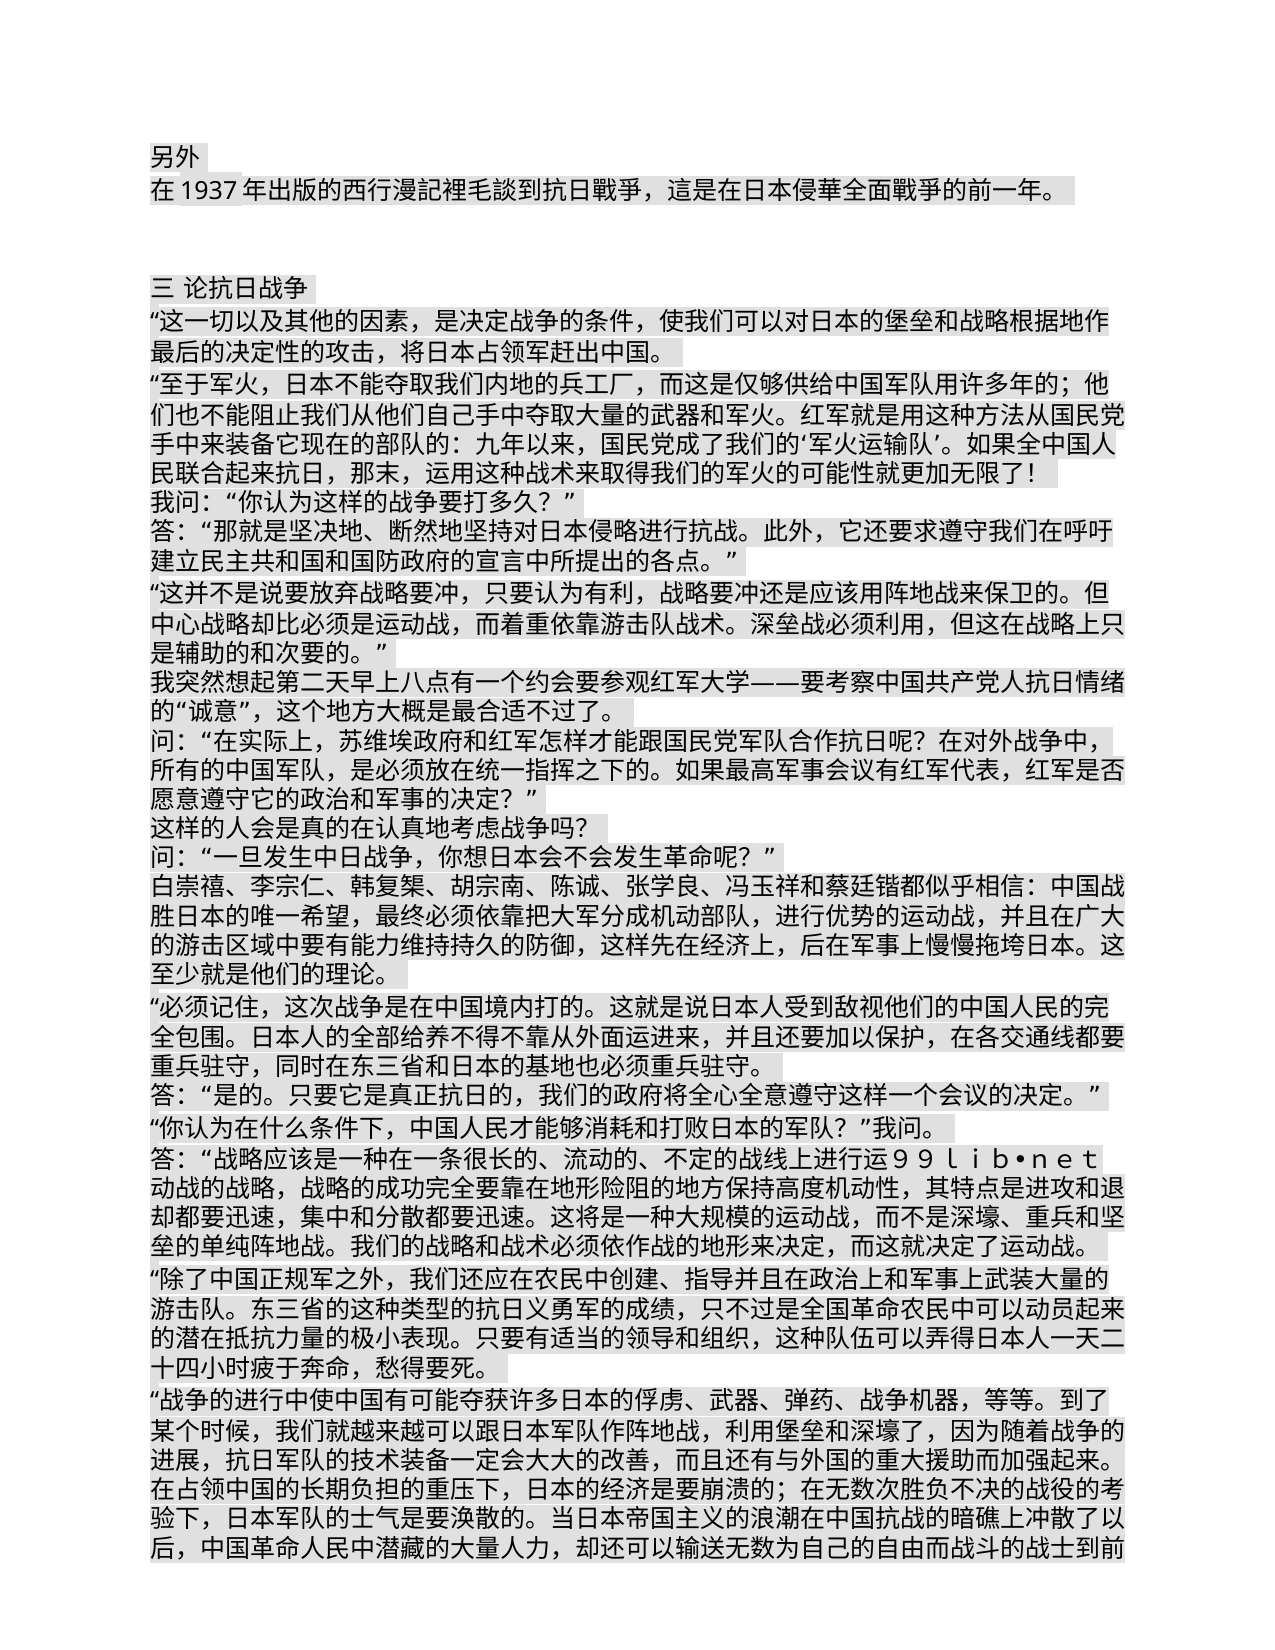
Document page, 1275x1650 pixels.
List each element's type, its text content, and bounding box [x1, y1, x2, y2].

text TO 123 西行漫步作者埃德加·斯诺1970年訪問中國一年後，分別在美國及義大利發表文章。1972年作者過逝。 一九七一年四月十八日意大利《时代》周刊---同毛泽东的一次交谈 一九七一年四月三十日美国《生活》杂志--我们同毛泽东谈了话 兩篇文章毛沒有提到日本 ，如果你另有所本，請找出來來源，否則你就是造謠胡扯。 意大利《时代》周刊 同毛泽东的一次交谈 去年十月，我登上了天安门城楼，周恩来总理乎意料地来找我。几秒钟之后，我的妻子和我被介绍给了毛泽东，这发生在中国的中心，在人类四分之一的中心。在下面能容纳五十万人的大广场上，一个大标语牌上写着毛泽东一九七零年五月二十日声明中的一句话，这一声明保证中国坚决支持柬埔寨的西哈努克亲王反对郎诺和美国，坚决支持刚刚建立起来的印之人民反美联盟，毛的这句话是： “全世界人民团结起来，打败美国侵略者及其一切走狗！” 后来，在毛主席七十七寿辰那天，《人民日报》发表了我们在天安门上的照片，照片的说明中把我说成是“美国友好人士”。那天这家报纸在每天都刊登毛思想的右上角登了这样一句话，“全世界人民包括美国人民都是我们的朋友。” 毛总是注意把各国人民同其政府的政策区分开来，我对于自己能作为这一态度的一个象征而感到高兴。 主席同我紧紧握手表示欢迎。他比一九六五年我上一次看到他时瘦了些，但更精神了，正是在那时，他正要采取他的政治生涯中也许是最勇敢的决定，但这一点我是现在才知道的。 主席简短地向我谈了一九六七年的几乎是无政府状态的情况，同时我们一起看那些为庆祝国庆准备的生动的彩车，真是五彩缤纷，形象动人！重点是中国的生产和备战。到处都有穿军装的人，但是，可以看到的为数不多的武器是民兵队伍手里的武器，其中有很多姑娘，头上梳着辫子。颂扬毛的著作的生动的画面一个接一个，但首先是涉及工厂、公社、文化事业和军事生活的画面。全身塑像和半身像，有的很大，重现了站在我身边的这位人物、这位领袖、这位第二次的解放即文化上的解放的创议人的形象。这第二次的解放是为了使革命象原来的那样纯洁，是为了让空前广泛的群众参加到革命中来。 在我们面前通过的游行队伍喊着，毛主席万岁，毛主席万岁，毛主席万万岁！很多青年人的眼里饱含着热泪。 我不由得指着这怀着崇拜心情的游行队伍问毛： “您觉得所有这些怎么样？您的印象如何？” 主席微露嗔色，摇摇头，又说“很好”，但看来他不是十分满意的。这是什么意思？又过来一些游行的人把我们的谈话打断了，使他没有能回答我的问话。只是在经过几周之后，在一次长时间的谈话中，我重新提出这一问题时，毛才非常坦率地向我谈到，个人崇拜是“讨嫌”的。我这才发现，在十月的那天，他的反应并不是赞成那些成千上万双手里拿着用来赞扬毛语录的画面、旗子和鲜花的。 问题仍然是重建党和重建国家的领导机构。据周恩来说，原来的党员恢复组织生活得占百分之九十五，而很多很有经验的干部正在等待重新任命职务。 当然，党的核心形式上在一九六九年四月就已经建立起来，那时，九大选出了新的中央委员会。但是，那时大量的老干部还在公社或者五-七干校（毛发出有关指示的日子）劳动。最严重的情况是，他们还得等待“解放”，还要令人满意地完成“斗、批、改”的三个阶段才能得到解放。另外一些干部被送去进行正常的思想教育，这是所有的党员都应该定期接受的教育。 同时，从家庭开始对新宪法进行全国性的讨论，新宪法号召要提高警惕，要进行群众性的大批判。新宪法的通过同第四届人大召开将一起使文化大革命达到最高峰。新宪法说中国是“中国共产党领导的”“无产阶级专政的社会主义国家”。七月一日将庆祝中国共产党的五十周年，那时，通过在形式上重建省委——这是“改”的象征————以及全国团结，政权的恢复，重建工作将完成。 “走资派”刘接受挑战 一九六六年党瘫痪到最严重程度时，重建的进程是很困难很艰巨的，那时，文化革命发展到了摧毁党的地步。 为什么这样强大的党的创建者和公认的天才领袖要“断然粉碎这个党”呢？这不是毛原来的打算，他只是要把“一小撮”人清除出权力结构。但是，最后触及到了很多高级领导人和毛的一些最老的同事。为首的是刘少奇，他是党的第一副主席，国家主席。 毛泽东永远是党的主席，刘是他的第一“副主席”。但是，一九六四年，毛失去了对他的“继任人”们组成的大部分机构，首先是国家机构的实际控制。比如，一九六五年，他甚至不能在北京的党报上发表一篇重要的文章，文章的目的是开始文化革命的宣传阶段。毛不得不以小册子的方式在上海发表它。 刘及其在中央委员会的盟友一直利用毛的名望利用国家、工会、党校、政治干部和官员来施展阴谋。确实，很多干部都认为自己是真正的毛泽东主义者，但是，刘以及同刘一样思想的那些同伙特别在一九五九到六一年的经济危机之后，在理论上利用了对毛的崇拜，在实际上侮辱了毛主义。他们不强调阶级斗争而只搞生产，他们只靠“专家”来提高技术水平，搞政治为经济权利和技术权利服务。他们主张扩大国家信贷（以及国家债务），而不是“大跃进”，不是以积极的劳动的思想热情来作资本。 在讨论后来成为毛的文化革命的纲领的文件时最后摊牌了。在一次决定性的冲突中，刘顽固地反对毛的第一点、也是最基本的一点：“斗垮走资本主义道路的当权派，批判资产阶级的反动学术“权威””，批判资产阶级和一切剥削阶级的意识形态，改革教育，改革文艺，改革一切不适应社会主义经济基础的上层建筑……” 刘面临的一个选择：要么粉碎自己的机构，要么进行较量。他没有放弃挑战。一九六五年一月二十五日，而不是在此之前，毛决定，刘必须下台。至少是一个高级负责人对我谈了这一点。 毛认为，人民和党员群众虽然是站在他的一边的，但被阴险的反对派引上了邪路。青年必须经历更深刻的第二次革命，接受教育，必须在斗争中接受锻炼，通过深入学习毛的教导重新获得生气。他希望恢复已经丧失的延安时代（一九三七——四七年）的精神，那时，一种平等的思想主宰那个时代，那时，毛的思想和党的首脑们教育党员们去争取最后的胜利。 应当有一种高于一切的思想，这就是毛的教导。这就意味着，高度集中，精简机构，相信群众的积极性和创造性，使城里人学会当农民，优先满足占人口百分之八十的农民的要求，农民自己用本身劳动创造的财富来进行集体投资，取消资产阶级的一切影响。换句话说，毛要的事，他的革命生涯的经历，以及必然的一切结果，让新的一代也来经历一番。 训练大家使用武器 因此，毛的信念所提出的第一个问题就是，党正沿着（苏联）修正主义的道路走向资本主义，正在出现一个新的特权阶层，一个掌权的官僚阶层，一个脱离人民的官吏阶层。第二个问题是同第一个问题密切联系的，即刘少奇妄图提出以妥协来解决中苏之间的僵局的问题。从一九六五年起，美国对北越的进攻出现了把战争扩大到中国的危险。刘要派一个中国代表团参加一九六六年召开的苏共二十三大，目的是恢复中苏联盟。毛的态度恰恰相反：要相信自己，要独立，要把 全国办成一个大学校，学习用人民战争反对美帝国主义和苏联社会帝国主义。 还讨论到了很多次要的问题和一些政治问题，但上面提到的两个问题是基本的。现在，人们说，刘和毛从一开始就代表着“两条路线”。毫无疑问，“两条路线”是存在的。据毛说，在党由两个人领导的四十五年里，也存在这样的情况，“非对抗性矛盾（逐步）变成了对抗性矛盾”（不可调和的矛盾）。是个人争权的斗争吗？人情的因素是不能完全同客观政治现实分开的，但是，毫无疑问，毛和刘之间的冲突首先是由于，两个人对于伟大的中国革命的方法和目标的考虑在实质上是不相同的。 关于后来发生的事已经写了很多，但这些历史是很复杂的，很难在这里用几行字说清。但只要说一点就够了，即毛在解放军帮助下所取得的胜利是如此全面，以致副主席、国防部长林彪可以在党的九大（九大定他为毛的法定继任人）说：“在任何时候、任何情况下，谁反对毛主席、谁反对毛泽东思想，就全党共讨之，全国共诛之。” 现在的事实是，毛泽东思想终于把全国动员到如下这样的目标上来：加速消灭城乡差别;提高生活水平和文化水平；工人、农民、士兵、党的官员和技术人员都一样有可能前进；农业技术和农业生产纳入学校教学内容之中，大家都亲自经历一番；消灭一切资产阶级思想，特别是在知识分子和官员当中残留的资产阶级思想；是学生和工人溶为一体，把学校的理论和工作实践结合起来，这样来使高等教育无产阶级化；按军队的而教育办法训练大家都使用武器；把青年培养成为这样的代表一个阶级的一代人：他们十分开通，受到良好教育，具有为全国人民和全世界人民服务的思想，不顾个人的得失，具有首先使人类最终摆脱饥饿、贪婪、无知、战争和资本主义这样的世界观。 这就是一切？是的，但还有别的。我只是简单地转述了我从官员、毛思想的积极分子以及受过毛思想的“再教育”的人那里听来的话。我也是用毛思想来解释文化革命过去是怎么回事、现在又是怎么回事的。 梦想参军 从林彪在党的九大宣布“无产阶级文化大革命取得了伟大胜利”至今两年以来，几乎占人口百分之九十七的非党群众在今天是如何生活得呢？ 幼儿园的许多孩子们给我唱了《毛主席永远和我们在一起》的歌子。任何人都会对你说他热爱毛主席。而且，今天的人同一九六五年我认识的人，除了大家都佩戴毛主席像章之外，在外表上几乎再没有任何区别。人们的穿着都一样：灰色和浅蓝色的裤子和上衣，男女都一样，别的就是草绿色和蓝色卡叽衣服。许多人宁愿在家里穿较好的和色彩鲜艳的衣服，然而现在在街上看到的“时兴”服装绝对是无产阶级化的。在城市里，农民和知识分子越来越难区分，象街道是干净整齐的一样，这两种人都是干净整齐的。 人们纯朴自然，言谈行动彬彬有礼。今天，群众都更多地受到教育；几乎所有的儿童都上学；在很多工厂里，工人都是中学毕业生。由于在过去二十年里载了许多树，城市变得漂亮起来；对农业的全面改造正改变着农村的旧面貌。 中国显然是从未有过地富裕起来，但不是个人富裕。 人们的营养丰富，身体健康，衣着合身；每周六天工作、参加政治活动或学习技术。空闲的时候，人们如果不去挖地道或修防空洞，就在家休息，或者打乒乓球或者是同朋友去游泳。人们偶尔也有一些担心的事，但担心的不是食品价格上涨、医药费用或税收增加。人们的生活水平不是很高，但是，他们不知道什么是借债和典当，不必担心折磨过他们的父母的饥饿和贫困。人们看到的报纸和杂志登的首先是政治和鼓舞人的消息，现在没有一个中国人是不关心政治的。另一方面，人们不必因这样的消息而感到担心：犯罪行为、经济危机、污辱、种族骚乱、婚姻丑事、吸毒、腐败行为、对富人的阶级性的妒忌等等。正如一个观察家所说的那样，中国是“道德的渊薮”。 我看到，工资稍有变动，即低工资和中等工资略有增加，高工资稍有缩减。 在十几个大城市里，在一些省城和公社里我看到，消费品很好，售价比一九六五年低或者几乎相等。 粮食、食油和棉布都是定量供应的。粮食定量根据人们的工种不同而不同，每人每月的定量在十三公斤到二十公斤之间，再加上目前供应充足的副食品，这是足够的了。中国是世界上生产棉纺品最多的国家，但这是在国际市场上的地位，在国内每人配给五米半棉布。相反，合成纤维品是随便购买的，因而需求量也就很大。食油的定量平均起来可以足够一家人的需要。除此以外，所有的消费品都是随便购买的。我没有看到私人汽车有所增加，为此，城市和铁路运输良好。交通费极低。 普通人一家也许至少有一辆自行车（农民也是如此）。有很多类型的住房，但一般说来都比过去的好（在农村，农民有自己的房屋，不必交房钱）。工厂工人的医疗费用食油他们的组织支付的。医药的售价比起西方国家的售价来简直可以说是不必花钱，避孕药是免费供应的。 除了这一切以外，只要对文化革命进行比较深刻的分析就可能充分地估价中国人民的生活方式。文化革命的效果在工厂、农村的公社、教育、医疗卫生、各种类型的文化活动和军队等方面的组织及政治改变当中是特别显著的。今天，青年的最大的想望是能参加海、陆、空军，但只有少数人被挑选上。 ----------------------------------------------------------- 美国《生活》杂志 毛泽东的一次交谈 毛泽东主席在去年十二月十八日在北京同我进行的一次长达五小时的谈话中，表述了他对中美关系、中俄关系和对外关系方面的其他一些问题以及对无产阶级文化大革命及其后果的一些看法。 主席批评了对毛“个人崇拜”的专讲形式的做法，解释了为什么在文化革命期间曾有必要采取这种讨嫌的做法，并且预言这种做法将逐渐改变。他说，人民共和国政府不久将让能代表美国广泛的政界和新闻舆论界的右、中、左三方面的一些人访问中国。他谈到赞成同美国最高级官员（包括尼克松先生在内）开始进行谈话。他说他寄很大希望于美国人民，认为美国人民将是一只有益于世界的潜在力量。 毛主席强调说，他不希望进行接见记者式的谈话。我们进行的是一次交谈。但是，只是在最近我才能够证实他不反对在不直接引用原话的情况下发表他的某些意见。 那是在清晨。我们共进了早餐，一直谈到一点左右。 毛宽敞的书房里四面都是书架，书架上摆满了数以百计的中文书籍，其中也有少量的外文书籍。许多书中插着注有解释的、作书签用的纸条。大写字桌上高高地堆着报刊和手稿。这是正在从事写作的作家的工作室。通过宽敞的窗户，可以瞥见园景，据说主席亲自在园子里种植蔬菜和试种庄稼。 我们讨论了我写的关于我们上次一九六五年一月谈话的报道，在那篇报道中，我曾写道，他承认中国确有“个人崇拜”。因为我写了这一点，有些人曾批评过我。 他说，那些反对我在一九六七年和一九六八年重访中国的官员都属于一个极左集团的，这个集团曾一度夺了外交部的权，但是，他们都早就被全部清除了。毛继续说，在我们一九六五年进行谈话的时候，许多权力——各个省、各个地方党委内，特别是北京市党委内的宣传工作地权力——他都管不了了。正因为如此，他那时曾说过需要有更多的个人崇拜，以便鼓动群众去摧毁反毛的、党的官僚机构。 今天，情况不同了。主席说，所谓“四个伟大”——对毛本人的称号——“伟大的导师、伟大的领袖、伟大的统帅、伟大的舵手”讨嫌。总有一天要统统去掉。只剩下“TEACHER（导师 ）”这个词，就是教员。毛历来是当教员的，现在还是教员。甚至在他成为共产主义者之前，他就是长沙的一个小学教员。其他的称号一概辞去。 我说：“我常常想，不知道那些呼毛口号最响，挥动旗子最起劲的人，是不是——就象有些人所说的——在打着红旗反红旗。” 毛点点头。他说，这些人分三种。一种是真心实意的。第二种是随大流的——因为别人喊“万岁”，他们也跟着喊。第三种人是伪君子。我（按：指斯诺）没有受这一套的骗是对的。 我说：“我记得，就是你一九四九年进北京之前，中央委员会通过了一个决议——据说是根据你的建议——禁止用任何人的名字来命名街道、城市或地方。” 他说，是的，他们避免了这种做法；但是，其他的崇拜形式出现了。有那么多的标语、画像和石膏像。红卫兵坚持说，如果你周围没有这些东西，你就是反毛。在过去几年中，有必要搞点个人崇拜。现在没有这种必要了，应当降温了。 他接着说，但是，难道美国人就没有自己的个人崇拜吗？各个州的州长、各届总统和内阁各个成员没有 一些人去崇拜他，他怎么能干下去呢？总是有人希望受人崇拜，也总有人愿意崇拜别人。他问我说，如果没有人读你的书和文章，你会高兴吗？总要有点个人崇拜嘛。 毛主席对这种有关神和上帝的现象——人需要被人崇拜，也需要崇拜被人——显然考虑过很多。在以前的访问中，他曾详细谈过这个问题。 我说：“伏尔泰曾写道，如果没有上帝，人类也必须造一个。在那个时代，如果他表示他是一个彻底的无神论者，他就可能掉脑袋。” 毛同意，许多人因为说了比这要轻得多的话就掉了脑袋。 我说：“自那时以来我们已经取得了一些进步。人类已经在一些事情上改变了上帝的观点。其中一件事就是节制生育，在这个问题上，中国现在同五年前或者十年以前比较起来有了很大的变化。” 他说，没有。说我（按：斯诺）受人欺骗了。在乡下，妇女仍然想要男孩。如果第一个和第二个孩子都是女孩，她还想再生一个。如果生了第三个，还是个女孩，这位母亲还想再生。很快就生了九个。这位母亲已经四十五岁左右了，她最后只好决定就这样算了。这种态度必须改变，但是需要时间。在美国情况也许一样吧？ 主席说，要男女完全平等，现在不可能。但是在中国人和美国人之间无需有偏见。可以相互尊重和平等。他说他寄很大希望于这两国人民。 如果苏联不行，那么他将寄希望于美国人民。单是美国就有两亿多人口。生产已经高于各个国家，教育普及。他将高兴看到在那里出现一个党来领导革命，虽然他并不预料在最近的将来就会出现。 他说，同时，外交部正在研究让美国人左、中、右都来访问中国。是否应当让代表垄断资本家的尼克松这样的右派来呢？应当欢迎他来，因为，据毛解释说，目前中美两国之间的问题要跟尼克松解决。毛将高兴同他谈，他当做旅行者也行，当作总统也行。 他说，遗撼的是我（按：指斯诺）代表不了美国；我不是一个垄断资本家。我能够解决台湾问题吗？何必那么僵着？蒋介石还没有死。但是台湾关尼克松什么事？这个问题是杜鲁门和艾奇逊搞的。 有一点提一下也许是适宜的——这并不是我同毛主席谈话内容的一部分——这就是：在北京的外国外交官去年了解到，某些中国人当时正在转达华盛顿给中国政府的信。这种联系旨在向中国领导人说明尼克松先生对亚洲的“新看法”。据说，尼克松坚决要尽快撤出越南，谋求通过谈判由国际保证东南亚的独立；通过弄清台湾问题结束中美关系的僵局，使这个人民共和国进入联合国并同美国建立外交关系。一九七零年有两个重要的法国人来过中国。第一个是计划部长安德烈-贝当古，第二个是戴高乐政权时的总理莫里斯-顾夫-德姆维尔。莫-顾夫-德姆维尔为戴高乐将军访华作好了安排，这次访问本来是准备在今年进行的。我自权威方面获悉，尼克松先生最早是向戴高乐将军透露他打算谋求同中国取得真正的缓和的。有些人当时曾预料戴高乐在访问时将在促成中美认真交谈方面起关键的作用。他的死使这一点未能实现。毛主席给戴高乐夫人的对这位将军的唁电，据人们所知，是自从罗斯福去世以来他对任何非共产党政治家的唯一的一次赞扬。 与此同时，其他外交官很活跃。一位已经访唔过一次尼克松总统的欧洲国家驻北京使团团长于去年十二月再次来到华盛顿。他绕过国务院跑到白宫去举行会谈，于一月间回到中国。我在二月间离北京前不久，曾自另一位绝对可靠的外交人士处获悉，白宫当时再次转达了一个信息，询问总统如果派一位私人代表前往同中国最高级领导人交谈，他将在中国首都受到怎样的接待。 我必须再次强调，上述背景情况中没有任何情况是毛泽东向我提供的。 在我们谈话的时候，主席再次向我追述说，教给中国人民进行革命的正是日本军国主义者。由于他们的侵略，他们激起了中国人民进行战斗，并且帮助了中国的社会主义取得统治地位。 我提到几天前西哈努克亲王曾对我说：“尼克松是毛泽东最好的代理人。他对柬埔寨炸得越凶，他就越使更多的人变成共产党人。他是他们最好的弹药运输人。”毛泽东同意说，是的，他喜欢那样的帮助。 我提醒他说，两个月前天安门广场举行“十一”游行时我同他的谈话的过程中，他曾告诉我，他“不满意目前的情况”。我请他解释他那番话的意思。 他回答说，文化大革命中有两件事他很不赞成。一个是讲假话。有人一面说要文斗，不要武斗，而实际上却在桌子下面踢人家一脚，然后把脚收回来。当被踢的那个人问他：“你为什么踢我啊”他又说：“我没有踢你啊，你看，我的脚不是还在这里吗？”毛说，这是讲假话。后来，文化大革命中的冲突发展成了打派仗——开始用长矛，后来用步枪，，又用迫击炮。外国人讲中国大乱，不是假话，是真的，武斗。 主席很不高兴的另一件事是虐待“俘虏”——即罢了官和接受再教育的党员和其他人。解放军的老办法——释放俘虏并发给路费回家，这曾使许多敌人士兵受到感化而志愿参加他们的队伍——常常被忽视了。 毛泽东最后说，如果一个人不讲真话，他怎么能到别人的信任呢？谁信任你啊？朋友之间也是这样。 我问道：“俄国人害怕中国人吗？” 他回答说，有人是这样说，但是他们为什么要害怕呢？中国的原子弹只有这么大（毛伸出他的小手指），而俄国的原子弹有那么大（他伸出他的拇指）。俄国和美国的原子弹加起来（他把两个拇指并在一起）有这么大。 但是 从长远的观点来看，俄国人害怕中国吗？ 他回答说，听说他们有点怕。即使一个人的房子里有几只老鼠，这个人也可能吓坏了，怕老鼠吃掉他的糖果。比如，中国挖防空洞，俄国人因而感到不安。但是如果中国人钻防空洞，他们怎么能够打别人呢？ 至于意识形态问题，是谁打了第一枪呢？俄国人叫中国人教条主义，后来中国人叫俄国人修正主义。中国发表了俄国人的批评文章，但是俄国人不敢发表中国的批评文章。后来他们派了一些古巴人，随后又派了罗马尼亚人去要求中国人停止公开论战。毛说，那不行。如果必要的话，要争论一万年。后来柯西金本人来了。他们会谈后，毛对他说，他将减少一千年，但是不能再减了。 他说，俄国人瞧不起中国人，也瞧不起许多国家的人民。他们以为，只要他们一句话，大家就都会听从。 他们不相信也有不听的，其中一个就是鄙人。尽管中俄意识形态的分歧现在是不可调和的（正如他们在柬埔寨问题上采取互相矛盾的政策所表明的那样），但是他们最终还是可以解决他们国家之间的问题的。 毛主席再次提到美国说，中国应该学美国把责任和财富分散到五十个州的那种发展办法。中央政府不能什么事都干。中国必须依靠地区和地方的积极性。 通过这次和其他几次非正式的交谈，我相信，在今后的中美会谈中，毛主席一定会坚持那些指导中国全部对外政策、中国在意识形态方面和对世界的看法以及中国的地区政策的基本原则。另一方面，我也相信，在国际紧张局势得以缓和以后，中国将谋求同欢迎它充分参加世界事务的一切友好国家和敌对国家中的一切友好人民进行合作。 ------------------ 另外 在1937年出版的西行漫記裡毛談到抗日戰爭，這是在日本侵華全面戰爭的前一年。 三 论抗日战争 “这一切以及其他的因素，是决定战争的条件，使我们可以对日本的堡垒和战略根据地作最后的决定性的攻击，将日本占领军赶出中国。 “至于军火，日本不能夺取我们内地的兵工厂，而这是仅够供给中国军队用许多年的；他们也不能阻止我们从他们自己手中夺取大量的武器和军火。红军就是用这种方法从国民党手中来装备它现在的部队的：九年以来，国民党成了我们的‘军火运输队’。如果全中国人民联合起来抗日，那末，运用这种战术来取得我们的军火的可能性就更加无限了！ 我问：“你认为这样的战争要打多久？” 答：“那就是坚决地、断然地坚持对日本侵略进行抗战。此外，它还要求遵守我们在呼吁建立民主共和国和国防政府的宣言中所提出的各点。” “这并不是说要放弃战略要冲，只要认为有利，战略要冲还是应该用阵地战来保卫的。但中心战略却比必须是运动战，而着重依靠游击队战术。深垒战必须利用，但这在战略上只是辅助的和次要的。” 我突然想起第二天早上八点有一个约会要参观红军大学——要考察中国共产党人抗日情绪的“诚意”，这个地方大概是最合适不过了。 问：“在实际上，苏维埃政府和红军怎样才能跟国民党军队合作抗日呢？在对外战争中，所有的中国军队，是必须放在统一指挥之下的。如果最高军事会议有红军代表，红军是否愿意遵守它的政治和军事的决定？” 这样的人会是真的在认真地考虑战争吗？ 问：“一旦发生中日战争，你想日本会不会发生革命呢？” 白崇禧、李宗仁、韩复榘、胡宗南、陈诚、张学良、冯玉祥和蔡廷锴都似乎相信：中国战胜日本的唯一希望，最终必须依靠把大军分成机动部队，进行优势的运动战，并且在广大的游击区域中要有能力维持持久的防御，这样先在经济上，后在军事上慢慢拖垮日本。这至少就是他们的理论。 “必须记住，这次战争是在中国境内打的。这就是说日本人受到敌视他们的中国人民的完全包围。日本人的全部给养不得不靠从外面运进来，并且还要加以保护，在各交通线都要重兵驻守，同时在东三省和日本的基地也必须重兵驻守。 答：“是的。只要它是真正抗日的，我们的政府将全心全意遵守这样一个会议的决定。” “你认为在什么条件下，中国人民才能够消耗和打败日本的军队？”我问。 答：“战略应该是一种在一条很长的、流动的、不定的战线上进行运９９ｌｉｂ•ｎｅｔ动战的战略，战略的成功完全要靠在地形险阻的地方保持高度机动性，其特点是进攻和退却都要迅速，集中和分散都要迅速。这将是一种大规模的运动战，而不是深壕、重兵和坚垒的单纯阵地战。我们的战略和战术必须依作战的地形来决定，而这就决定了运动战。 “除了中国正规军之外，我们还应在农民中创建、指导并且在政治上和军事上武装大量的游击队。东三省的这种类型的抗日义勇军的成绩，只不过是全国革命农民中可以动员起来的潜在抵抗力量的极小表现。只要有适当的领导和组织，这种队伍可以弄得日本人一天二十四小时疲于奔命，愁得要死。 “战争的进行中使中国有可能夺获许多日本的俘虏、武器、弹药、战争机器，等等。到了某个时候，我们就越来越可以跟日本军队作阵地战，利用堡垒和深壕了，因为随着战争的进展，抗日军队的技术装备一定会大大的改善，而且还有与外国的重大援助而加强起来。在占领中国的长期负担的重压下，日本的经济是要崩溃的；在无数次胜负不决的战役的考验下，日本军队的士气是要涣散的。当日本帝国主义的浪潮在中国抗战的暗礁上冲散了以后，中国革命人民中潜藏的大量人力，却还可以输送无数为自己的自由而战斗的战士到前线来。 时间已经过了早晨两点，我精疲力尽，但在毛泽东的苍白有点发黄的脸上，我却找不出一些疲倦的表示。在吴亮平翻译和我纪录的时候，它一忽儿在两个小房间之间来回踱步，一忽儿坐下来，一忽儿躺下来，一忽儿倚着桌子读一叠报告。毛夫人也还没有睡。忽然间，他们两个都俯过身去，看到一只飞娥在蜡烛旁边奄奄一息地死去，高兴得叫起来。这确是一支很可爱的小东西，翅膀是淡淡的苹果绿，边上有一条橘黄色和玫瑰色的彩纹。毛泽东打开一本书，把这片彩色的薄纱般的羽翼夹了进去。 “在抗日战争中，中国人民会有比红军对国民党斗争时候所能利用的更大的有利条件。中国是一个很大的国家，只要还有一寸的土地没有在侵略者刺刀的下面，它就不能说是被征服。就算日本占领了一大部分中国，一块有一万万，或者甚至二万万人口的地方，要打败我们，也还差得很远。我们仍旧有很大的力量来抵抗日本军阀，而且在整个战争中，他们还得不断打一场激烈的后卫战。 “有许多人以为一旦日本占领了沿海的几个战略要冲而实行封锁以后，中国就将不可能继续对日抗战了。这是胡说。我们只要看看红军的历史，就可以驳倒这种看法。在有些时候，我们的力量在数量上要比国民党的军队少十倍或二十倍，他们在装备上也胜过我们。他们http://www.99lib.net的经济资源超过我们好几倍，他们还得到外界物资上的援助。可是，为什么红军还能节节获胜，它不仅能够存在到今天，而且还能增加它的力量？ 答：“日本的革命不仅是可能的，而且是一定的。在日军一遭到严重的失败，革命就不可避免地马上要开始发生了。” 问：“怎样才能最好的武装人民、组织人民和训练人民来参加这样的战争？” 问：“中国人民的当前任务是夺回丢给日本帝国主义的全部失地，还是只将日本赶出华北和长城以北的中国领土？” 毛泽东继续说：“从地理方面来说，战场是这样的广大，因此我们有可能以最大的效率来进行运动战，这对像日本这样行动缓慢的战争机器有致命的效果，因为它为了对付后方的袭击，不得不小心翼翼地摸索着前进。如果在一条狭隘的战线上集中重兵、竭力防御一二处要镇，那就完全丢掉了我们地理上和经济组织上的战术有利条件，而重蹈阿比希尼亚的覆辙。我们的战略和战术应该注意避免在战争初期阶段进行大决战，而应该逐步打击敌军有生力量的士气、斗志和军事效率。 一九三六年七月十六日，我坐在毛泽东住处里面一条没有靠背的方凳上。时间已过了晚上九点，“熄灯号”已经吹过，几乎所有的灯火已经熄灭。毛泽东家里的天花板和墙壁，都是从岩石中凿出来的；下面则是砖块地。窗户也是从岩石中凿出的，半窗里挂着一幅布窗帘，我们前面是一张没有上油漆的方桌，铺了一块清洁的红毡，蜡烛在上面毕剥着火花。毛夫人在隔壁房间里，把那天从水果贩子那里买来的野桃子制成蜜饯。毛泽东交叉着腿坐在从岩石中凿成的一个很深的壁龛里，吸着一支前门牌香烟。 问：“你对这样一场战争在军事上和政治上的可能发展趋势有怎么样的看法？” 这里不妨插一句，就是这种战略一般来说似乎也颇得非共产党的中国军事领导人的普遍赞成。南京由于有一支全部靠输入的空军，固然有了一支虽然开支浩大然而力量可观的对内进行镇压的力量，但大部分的专家，对于它在对外战争中的长期价值，却并不存在怎样的幻想。空军和中央军的这种机械化，有许多人甚至视为是化费不赀的玩具，认为在战争初期时肯定有令人感到意外的效果和辅助性的防御作用，但在最初几个星期后，就不能维持主动的作用，因为中国几乎完全没有基本军事工业，足以维持和补充空军或现代战争中任何其他高度技术化的部队。 九*九*藏*书*网答：“是的。我们的军队当然不会开入抗日军队所驻扎的任何区域的——我们在过去也不曾这样做过。红军决不会乘机利用战时的情势。” 问：“在这次‘解放战争’中，你看应该主要采取怎样的战略和战术？” “我们将欢迎并优待被我们俘获的和解除武装的日本官兵。我们不会杀他们。我们将对兄弟一般的对待他们。我们对于日本无产阶级的士兵并无冲突，我们要用一切方法使他们站起来，反对他们本国的法西斯压迫者。我们的口号是：‘联合起来反对共同的压迫者法西斯头子！’。反法西斯的日本士兵是我们的朋友，我们的目标是不矛盾的。” “阿比希尼亚的错误，除了内部政治上的弱点以外，就是在于他们想保有一条纵深战线，使得法西斯便于轰炸，便于放毒气，便于将技术上较强的战争机器对不机动的集中兵力进行袭击，使得自己受到致命的有机伤害。 “我们相信中国人民一旦有了他们自己的政府，开始抗战，需要跟苏联以及其他友邦建立友好联盟时，苏联一定将首先来和我们握手。反对日本帝国主义的斗争，是全世界的事，苏联既是世界的一部分，它同英、美一样不能保持中立。” 他回答说：“三个条件可以保证我们的成功：第一、中国结成抗日民族统一战线；第二、全世界结成反日统一战线；第三、目前在日本帝国主义势力下受苦的被压迫各国人民采取革命行动。在这三个条件中，主要条件是中国人民自己的团结。” 答：“人民必须有组织自己和武装自己的权利。这种自由，蒋介石在过去是不肯给予他们的。但这种压制可并没有完全成功——譬如就红军的情形来说，就是如此。还有，北平、上海和其它各地虽有严重的镇压，但是学生却仍开始把自己组织起来，有了政治上的准备。但是学生和革命的反日群众还没有获得他们的自由，还不能动员起来，加以训练和武装。反过来，当人民大众获得了经济的、社会的和政治的自由，他们的力量就将千百倍的增强，全国人民的真正力量就将显示出来。 毛答：“这要看中国人民的民族统一战线的力量，要看中国和日本国内的许多的决定性因素，要看国际对华援助的程度以及日本内部革命发展的速度而定。如果中国人民的民族统一战线是极其一致的，如果上下左右都是有效地组织起来的，如果那些认识到日本帝国主义对自身利益威胁的各国政府给予中国的国际援助是大量的，如果日本国内很快发生革命，那末这次战争就会很短，很快就可以得到胜利。但是，如果这些条件不能实现，那末战争会是很长久的，但到最后，日本还是要被打败，只不过牺牲重大，全世界都要经历一个痛苦的时期。”99lib•net 问：“共产党对于这样合作的交换条件是什么？” 答：“中国的当前任务是收复全部失地，不仅仅是保卫我们长城以南的主权。这就是说，东三省是必须收复的。但我们并没有将朝鲜包括在内。不过，在我们恢复了中国失地的独立以后，如果朝鲜人要想挣脱日帝国主义的锁链，我们对他们的独立斗争将加以热情的援助。对于台湾也是如此。至于内蒙古，那是汉人和蒙人合居的地方，我们一定要把日本从那里赶出去，帮助内蒙古建立一个自治的政府。” “答案就是，红军和苏维埃政府已在他们区域内的全体人民中，造成了一种磐石般的团结，因为苏区中的每一个人，都准备为他的政府反抗压迫者而战，因为每一个人都是志愿的、自觉的，为着他本身的利益和他认为正确的信仰而战。第二，在苏区的斗争中，人民是由有能力、有力量和有决心的人领导的，他们对于自己的战略上、政治上、经济上以及军事上的需要，都有着深切的了解。红军获得了许多次的胜利——当开始的时候，有决心的革命家手中只握着几十支步枪——因为它在人民中有坚实的基础，能够从老百姓方面甚至从白军方面吸引许多朋友。敌人在军事上强过我们不知多少倍，但在政治上，它却是无法动弹的。 “是的。如果别的帝国主义国家不象日本这样的行动，而且如果中国打败了日本，那就意味着中国人民大众是觉醒了，动员了起来，而且确立了他们的独立。因此，帝国主义这个主要问题也就解决了。” “因此，文体中心点又要归结到全中国人民的动员和团结，统一战线的建立，这就是共产党从一九三二年以来所一直主张的。” 问：“你想苏俄和外蒙古是否会卷入这场战争，是否会来帮助中国？在怎样的情势之下，才有这种可能？” 我在搜集材料上多亏吴亮平给我许多的帮助。他是蒋介石在浙江的故乡奉化一个大地主的儿子。几年以前，因为他那显然有野心的父亲要叫他和蒋总司令的一个亲戚订婚，他就从家里逃出。吴是上海大复大学的毕业生。在上海，帕特·吉文斯曾经逮捕他，使他在华德路监牢里关了两年。他曾经留学法国、英国和苏联，二十六岁，因为作为一个共产党努力工作，领到了制服、住所和食物---后者主要是小米和面条。 “从经济上说，九-九-藏-书-网中国当然不是统一的。但是中国经济的不平衡发展，在对经济高度集中的日本抗战的时候，也是有利的。譬如将上海跟中国其他部分隔绝，对于中国并不像将纽约跟美国其他部分隔绝这样的危害严重。而且，日本要使全中国陷于孤立是不可能的，日本从大陆的观点来看，仍是一个海国，它就不能封锁中国的西北、西南和西部。 答：“这里包含两个问题——外国的政策和中国军队的战略。现在，日本的大陆政策，谁都知道是已经确定的了。那些以为再牺牲一些中国主权，再作一些经济上、政治上或领土上的妥协让步，就可以阻止日本前进的人们，只不过是沉溺在乌托邦的幻想中。南京过去所采取的错误政策，就是根据这种的战略，我们只要看一看东亚的地图，就可知道结果是怎样了。不过我们已经知道，不仅是华北，连长江下游和我们南部的海港，都包括在日本的大陆计划里面。此外，也同样很清楚，日本的海军还想封锁中国海，夺取菲律宾、暹罗（泰国）、印度支那、马来亚和荷属东印度。一旦发生战争，日本必将把这些地方作为它的战略基地，割断英、法、美和中国的联系，独占南太平洋各个海面。这些行动都包括在日本海上战略计划中，我们已看到了这种计划。而且这种海上战略，是必将与日本陆上战略相配合的。 “红军经过自己的斗争，从军阀手中获得了自由，成为一支不可征服的力量。抗日义勇军，也同样的从日本压迫者的手中，获得了行动自由，武装了他们自己。中国人民如果加以训练起来、武装起来和组织起来，他们也一样可以成为一支不可战胜的力量。” 问：“红军是否同意，除了得到最高军事会议的允许或命令之外，不开入也不进攻国民党军队所驻扎的区域？” 答：“苏联当然也不是一个孤立的国家。它不能不顾远东的事态。它不能保持消极被动。它是坐视日本征服全中国，把中国作为进攻苏联的战略基地？还是帮助中国人民抵抗日本侵略者，争取独立，同俄国人民建立友好关系呢？我们认为俄国会采取后一条途径的。 毛泽东开始回答我提出关于共产党对日政策的第一个问题，我的问题是这样的：“如果日本被打败了而且被逐出了中国，你是不是以为‘外国帝国主义’这个大问题总的来说也就此解决了呢？” 坐在我旁边的是吴亮平，他是一位年轻的苏维埃“干部”，在我对毛泽东进行“正式”访问时担任译员。我把毛泽东对我所提出的问题的回答，用英文全部记下来，然后又译成了中文，由毛泽东改正，他对具体细节也必力求准确是有名的。靠着吴先生的帮助，这些访问再译成了英文，经过这样的反复，我相信这几节文字很少有报道的错误。 [150, 75, 1125, 1563]
